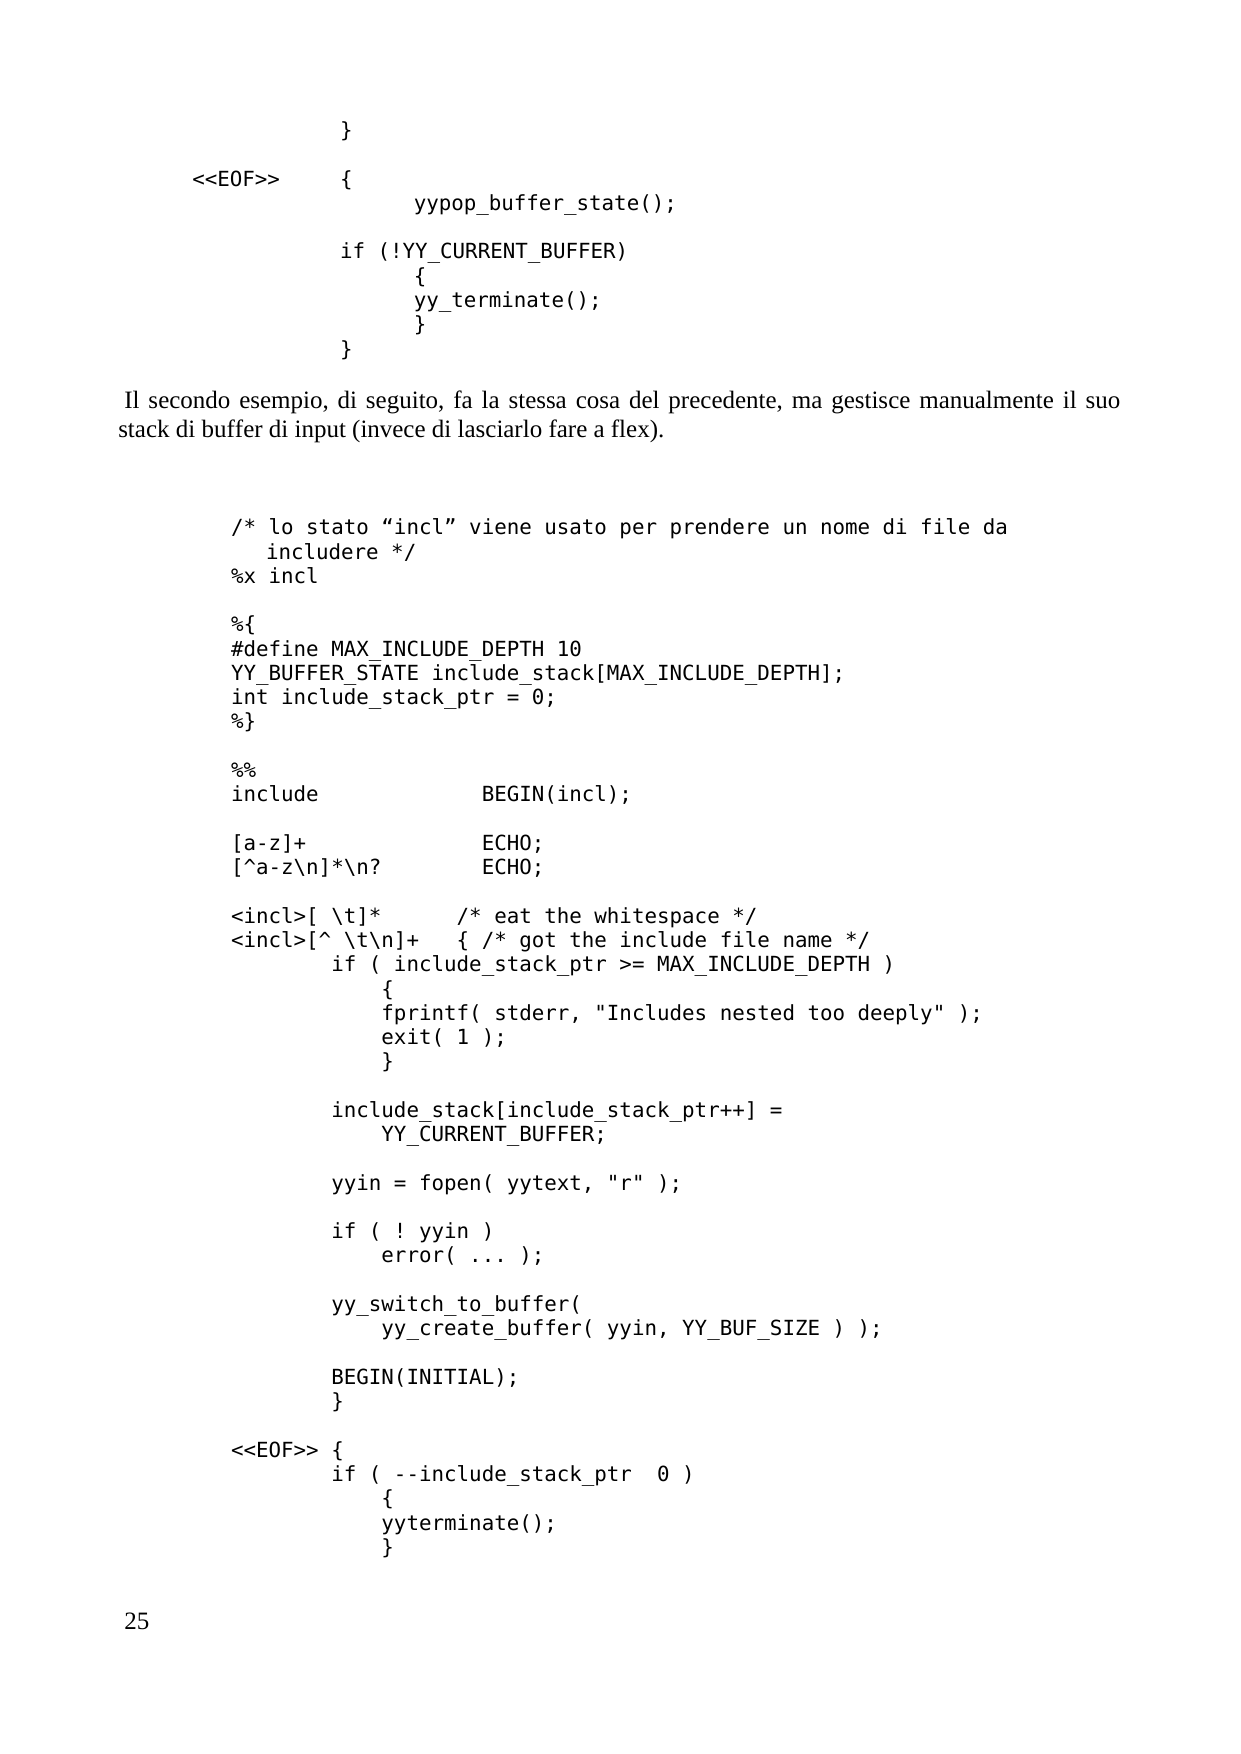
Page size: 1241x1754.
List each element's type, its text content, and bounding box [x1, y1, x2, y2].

text %{ [118, 612, 1122, 637]
text #define MAX_INCLUDE_DEPTH 10 [118, 637, 1122, 661]
text %x incl [118, 564, 1122, 588]
text } [118, 1535, 1122, 1559]
text %} [118, 709, 1122, 734]
text yyin = fopen( yytext, "r" ); [118, 1171, 1122, 1195]
text { [192, 264, 1122, 288]
text yyterminate(); [118, 1511, 1122, 1535]
text { [118, 1486, 1122, 1511]
text BEGIN(INITIAL); [118, 1365, 1122, 1389]
text if ( include_stack_ptr >= MAX_INCLUDE_DEPTH ) [118, 952, 1122, 977]
text yypop_buffer_state(); [192, 191, 1122, 215]
text } [118, 1049, 1122, 1074]
text YY_CURRENT_BUFFER; [118, 1122, 1122, 1146]
text yy_create_buffer( yyin, YY_BUF_SIZE ) ); [118, 1316, 1122, 1341]
text include_stack[include_stack_ptr++] = [118, 1098, 1122, 1122]
text include BEGIN(incl); [118, 782, 1122, 807]
text <<EOF>> { [192, 167, 1122, 191]
text <incl>[ \t]* /* eat the whitespace */ [118, 904, 1122, 928]
text fprintf( stderr, "Includes nested too deeply" ); [118, 1001, 1122, 1025]
text <incl>[^ \t\n]+ { /* got the include file name */ [118, 928, 1122, 952]
text [^a-z\n]*\n? ECHO; [118, 855, 1122, 879]
text { [118, 977, 1122, 1001]
text error( ... ); [118, 1243, 1122, 1268]
text } [118, 1389, 1122, 1413]
text YY_BUFFER_STATE include_stack[MAX_INCLUDE_DEPTH]; [118, 661, 1122, 685]
text if ( ! yyin ) [118, 1219, 1122, 1243]
text yy_switch_to_buffer( [118, 1292, 1122, 1316]
text %% [118, 758, 1122, 782]
text int include_stack_ptr = 0; [118, 685, 1122, 709]
text [a-z]+ ECHO; [118, 831, 1122, 855]
text if (!YY_CURRENT_BUFFER) [192, 239, 1122, 264]
text } [192, 337, 1122, 361]
text exit( 1 ); [118, 1025, 1122, 1049]
text /* lo stato “incl” viene usato per prendere un nome di file da includere */ [118, 515, 1122, 564]
text if ( --include_stack_ptr 0 ) [118, 1462, 1122, 1486]
text <<EOF>> { [118, 1438, 1122, 1462]
text yy_terminate(); [192, 288, 1122, 312]
text } [192, 118, 1122, 142]
text Il secondo esempio, di seguito, fa la stessa cosa del precedente, ma gestisce manualmente il suo stack di buffer di input (invece di lasciarlo fare a flex). [118, 385, 1122, 443]
text } [192, 312, 1122, 337]
